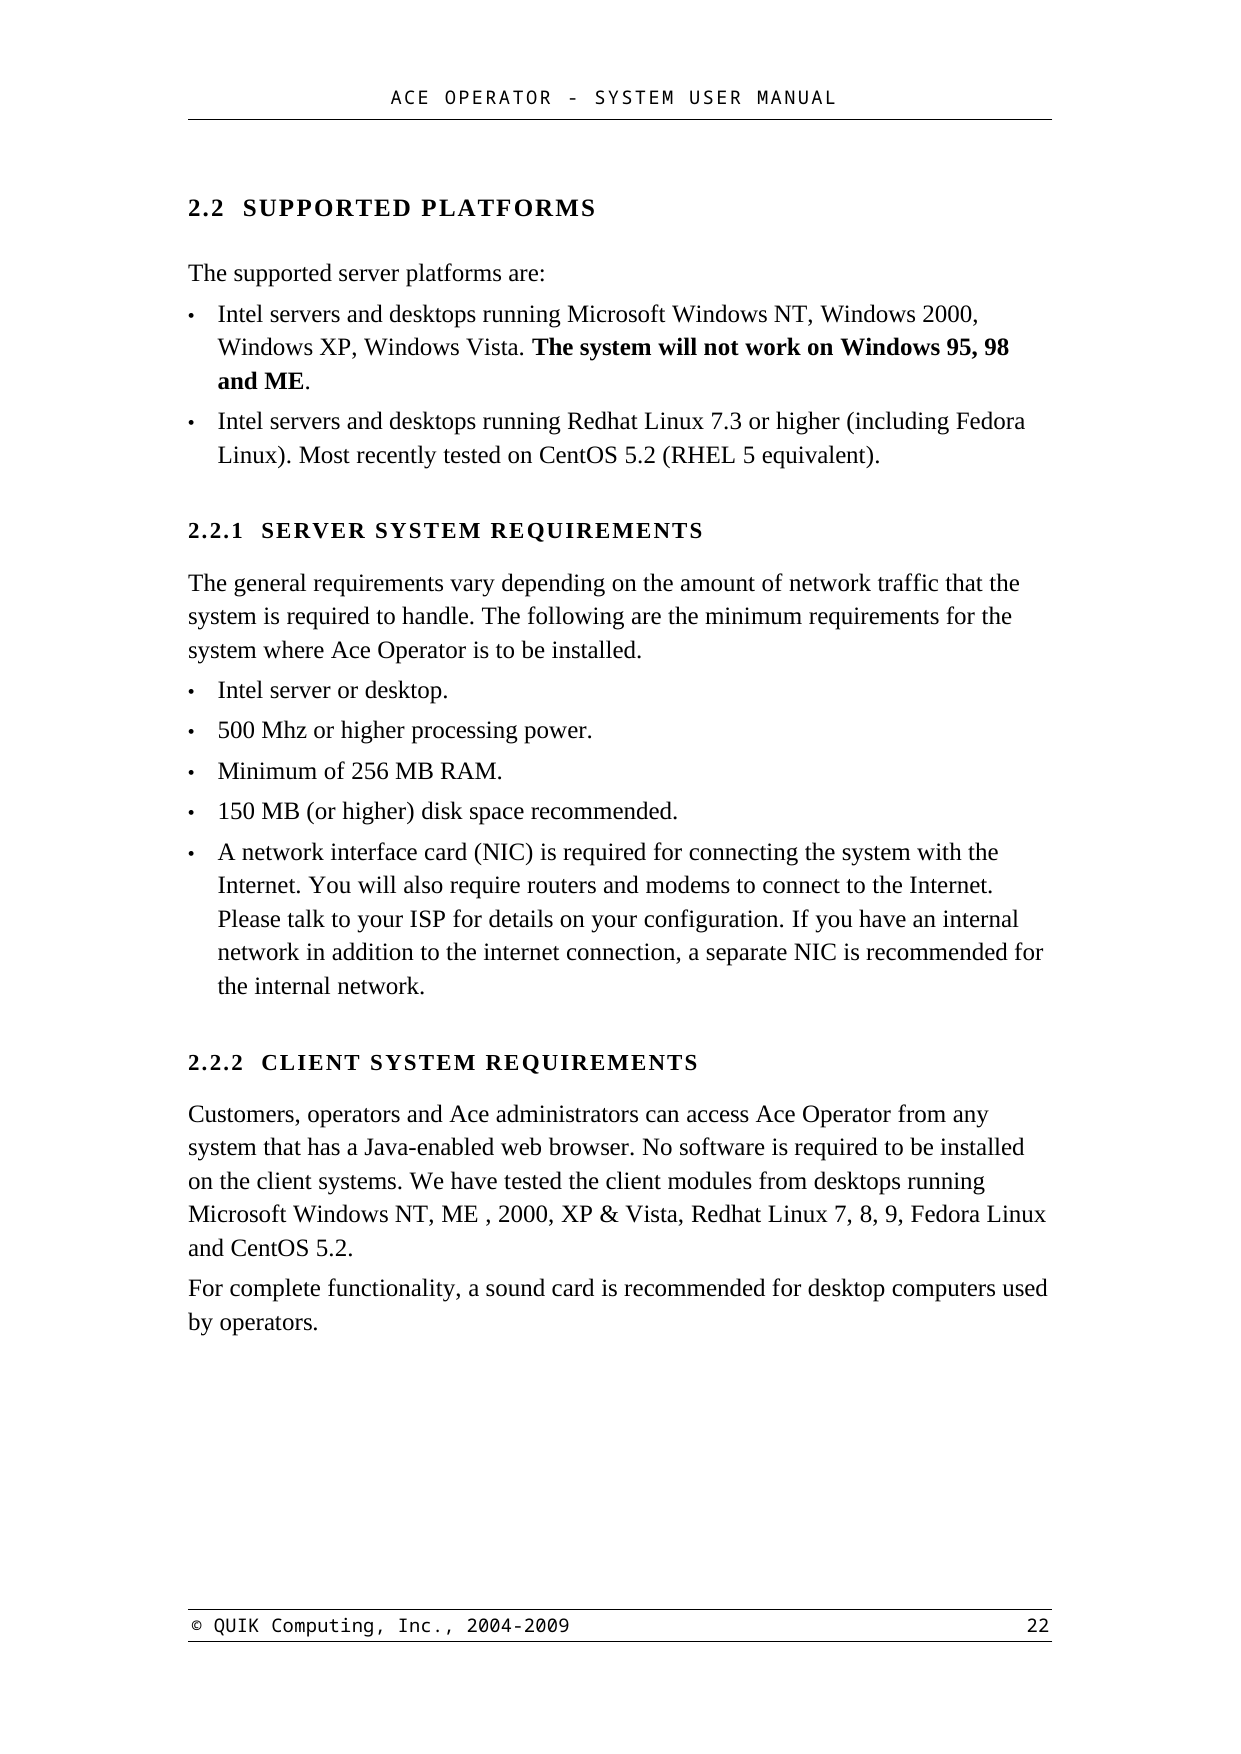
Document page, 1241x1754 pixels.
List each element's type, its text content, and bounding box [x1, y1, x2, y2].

text The general requirements vary depending on the amount of network traffic that the system is required to handle. The following are the minimum requirements for the system where Ace Operator is to be installed. [188, 568, 1052, 663]
text The supported server platforms are: [188, 259, 1052, 287]
list Minimum of 256 MB RAM. [188, 757, 1052, 785]
list Intel servers and desktops running Redhat Linux 7.3 or higher (including Fedora Linux). Most recently tested on CentOS 5.2 (RHEL 5 equivalent). [188, 407, 1052, 468]
subtitle Server System Requirements [188, 518, 1052, 544]
list 500 Mhz or higher processing power. [188, 716, 1052, 744]
list 150 MB (or higher) disk space recommended. [188, 797, 1052, 825]
list A network interface card (NIC) is required for connecting the system with the Internet. You will also require routers and modems to connect to the Internet. Please talk to your ISP for details on your configuration. If you have an internal network in addition to the internet connection, a separate NIC is recommended for the internal network. [188, 838, 1052, 1000]
text Customers, operators and Ace administrators can access Ace Operator from any system that has a Java-enabled web browser. No software is required to be installed on the client systems. We have tested the client modules from desktops running Microsoft Windows NT, ME , 2000, XP & Vista, Redhat Linux 7, 8, 9, Fedora Linux and CentOS 5.2. [188, 1100, 1052, 1262]
list Intel server or desktop. [188, 676, 1052, 704]
subtitle Client System Requirements [188, 1049, 1052, 1075]
text For complete functionality, a sound card is recommended for desktop computers used by operators. [188, 1274, 1052, 1336]
subtitle Supported Platforms [188, 194, 1052, 222]
list Intel servers and desktops running Microsoft Windows NT, Windows 2000, Windows XP, Windows Vista. The system will not work on Windows 95, 98 and ME. [188, 299, 1052, 394]
